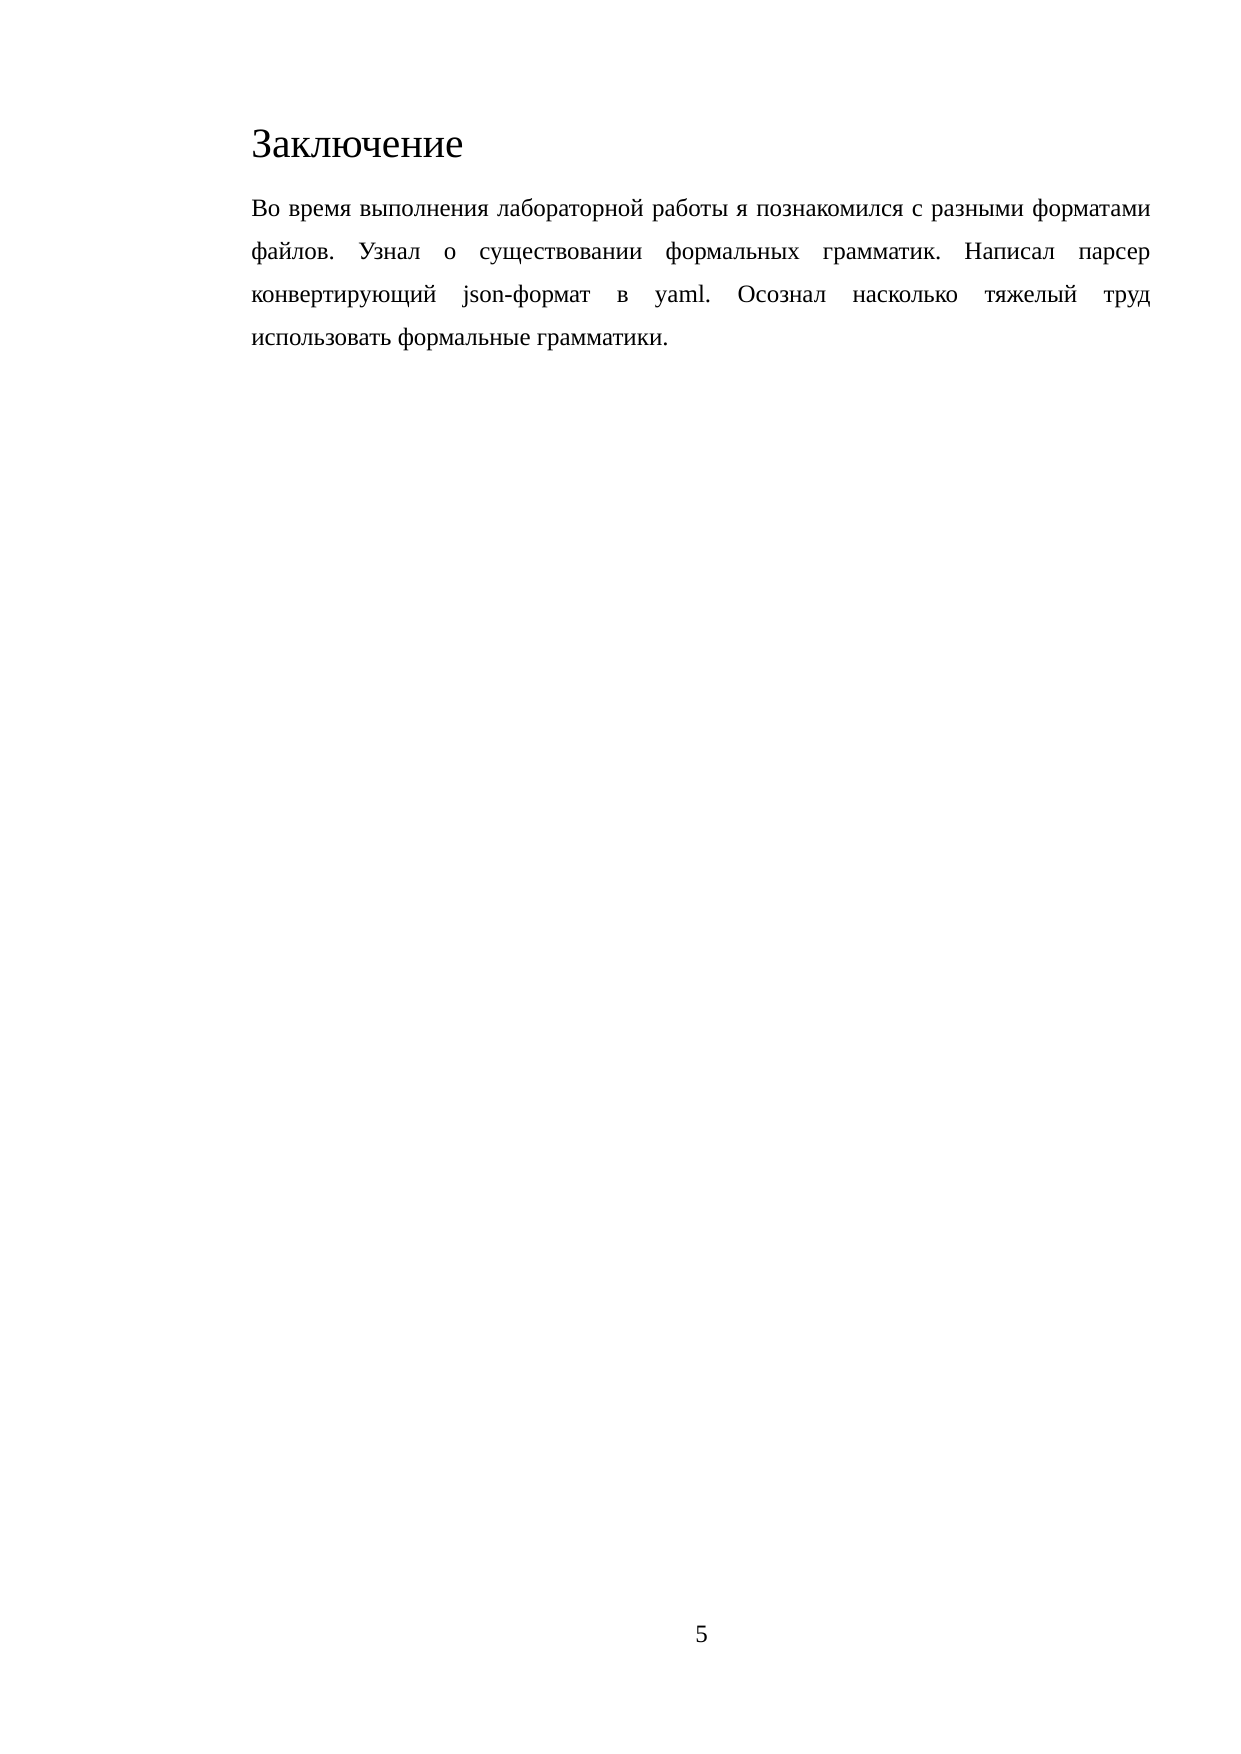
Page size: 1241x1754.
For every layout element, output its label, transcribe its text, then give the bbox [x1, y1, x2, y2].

subtitle Заключение [251, 118, 1152, 166]
text Во время выполнения лабораторной работы я познакомился с разными форматами файлов. Узнал о существовании формальных грамматик. Написал парсер конвертирующий json-формат в yaml. Осознал насколько тяжелый труд использовать формальные грамматики. [251, 193, 1152, 351]
